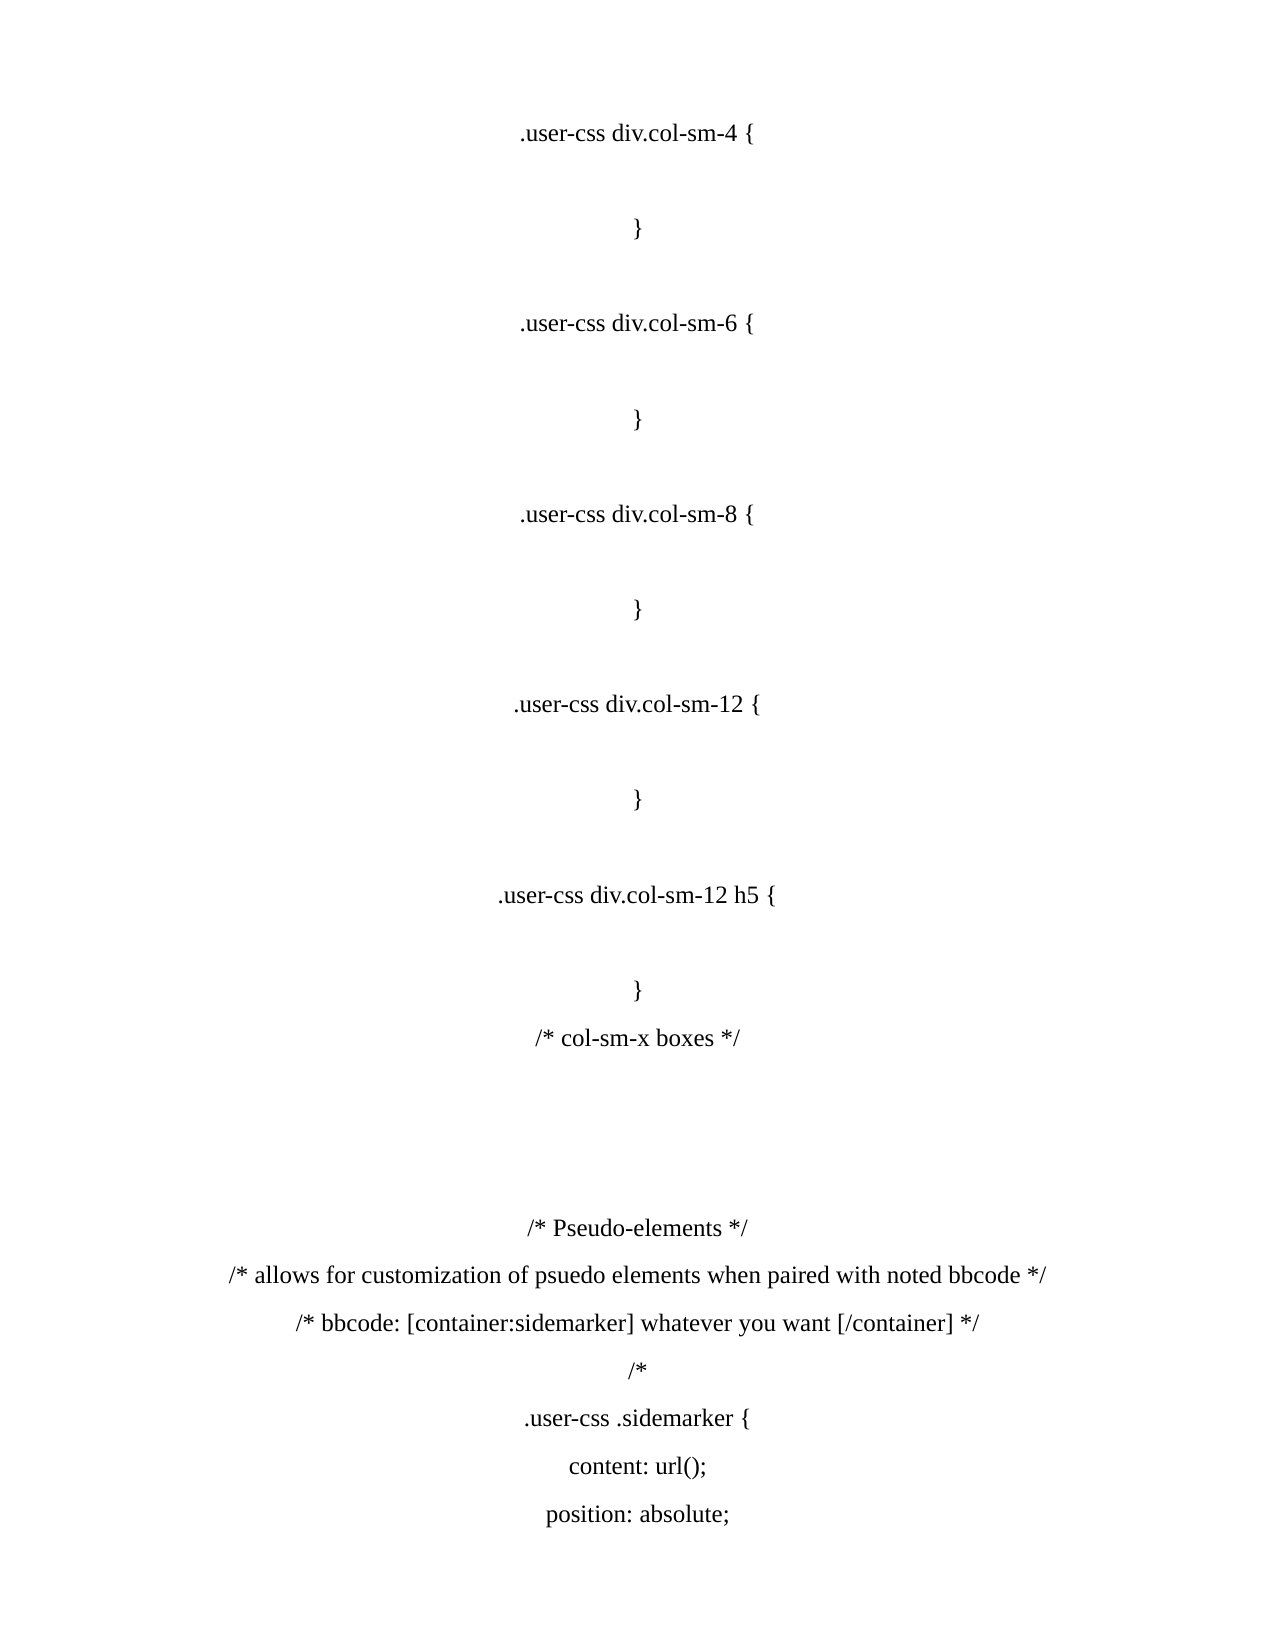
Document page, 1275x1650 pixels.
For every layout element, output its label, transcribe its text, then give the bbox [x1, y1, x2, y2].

text position: absolute; [118, 1499, 1157, 1527]
text .user-css div.col-sm-12 { [118, 689, 1157, 718]
text } [118, 784, 1157, 813]
text /* Pseudo-elements */ [118, 1213, 1157, 1242]
text } [118, 975, 1157, 1004]
text /* bbcode: [container:sidemarker] whatever you want [/container] */ [118, 1308, 1157, 1337]
text /* [118, 1356, 1157, 1384]
text } [118, 404, 1157, 432]
text } [118, 213, 1157, 242]
text .user-css div.col-sm-8 { [118, 499, 1157, 528]
text content: url(); [118, 1451, 1157, 1480]
text /* col-sm-x boxes */ [118, 1023, 1157, 1051]
text .user-css .sidemarker { [118, 1403, 1157, 1432]
text /* allows for customization of psuedo elements when paired with noted bbcode */ [118, 1261, 1157, 1289]
text .user-css div.col-sm-6 { [118, 308, 1157, 337]
text .user-css div.col-sm-4 { [118, 118, 1157, 147]
text .user-css div.col-sm-12 h5 { [118, 880, 1157, 908]
text } [118, 594, 1157, 623]
